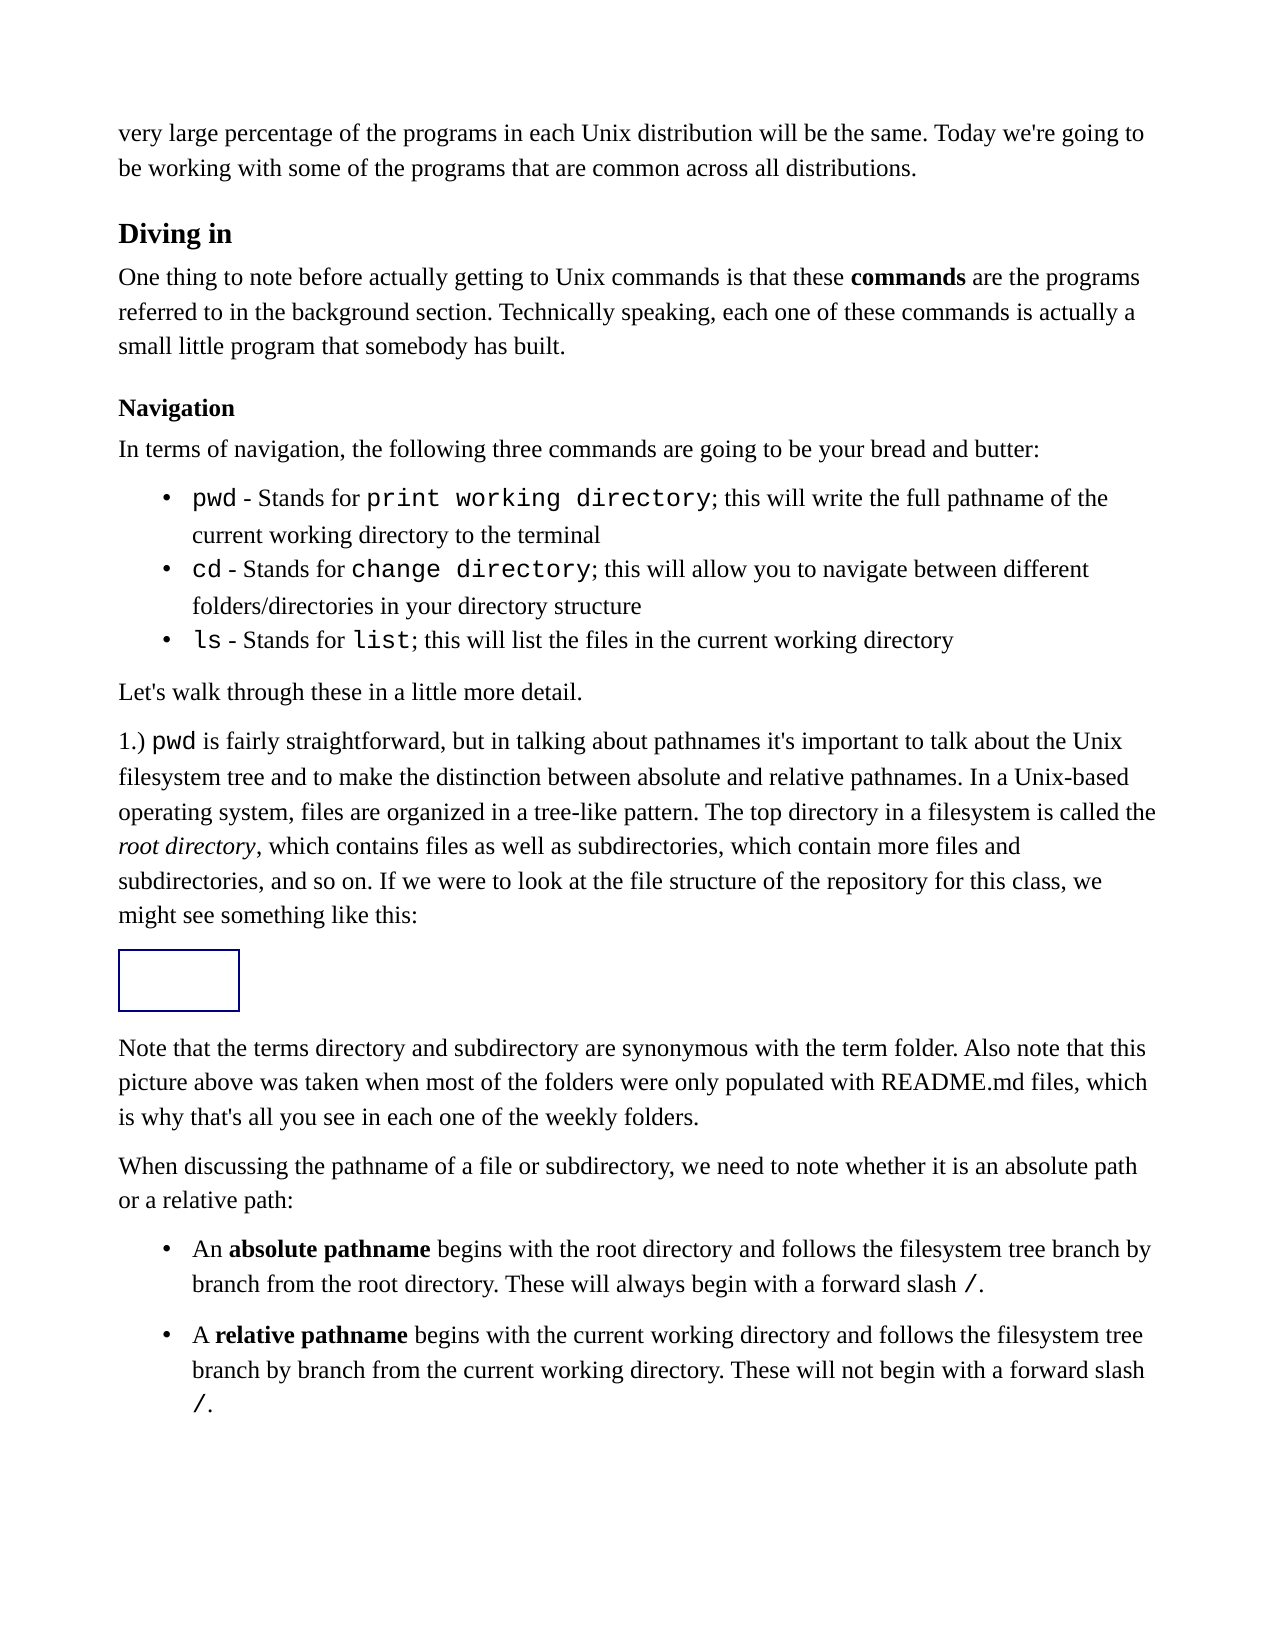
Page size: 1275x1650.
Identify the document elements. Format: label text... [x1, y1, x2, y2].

subtitle Navigation [118, 393, 1157, 422]
text When discussing the pathname of a file or subdirectory, we need to note whether it is an absolute path or a relative path: [118, 1151, 1157, 1214]
list A relative pathname begins with the current working directory and follows the filesystem tree branch by branch from the current working directory. These will not begin with a forward slash /. [162, 1320, 1157, 1420]
list pwd - Stands for print working directory; this will write the full pathname of the current working directory to the terminal [162, 483, 1157, 548]
list An absolute pathname begins with the root directory and follows the filesystem tree branch by branch from the root directory. These will always begin with a forward slash /. [162, 1234, 1157, 1300]
text Note that the terms directory and subdirectory are synonymous with the term folder. Also note that this picture above was taken when most of the folders were only populated with README.md files, which is why that's all you see in each one of the weekly folders. [118, 1033, 1157, 1131]
text In terms of navigation, the following three commands are going to be your bread and butter: [118, 434, 1157, 463]
text 1.) pwd is fairly straightforward, but in talking about pathnames it's important to talk about the Unix filesystem tree and to make the distinction between absolute and relative pathnames. In a Unix-based operating system, files are organized in a tree-like pattern. The top directory in a filesystem is called the root directory, which contains files as well as subdirectories, which contain more files and subdirectories, and so on. If we were to look at the file structure of the repository for this class, we might see something like this: [118, 726, 1157, 929]
text Let's walk through these in a little more detail. [118, 677, 1157, 706]
list cd - Stands for change directory; this will allow you to navigate between different folders/directories in your directory structure [162, 554, 1157, 619]
text One thing to note before actually getting to Unix commands is that these commands are the programs referred to in the background section. Technically speaking, each one of these commands is actually a small little program that somebody has built. [118, 262, 1157, 360]
list ls - Stands for list; this will list the files in the current working directory [162, 625, 1157, 656]
text very large percentage of the programs in each Unix distribution will be the same. Today we're going to be working with some of the programs that are common across all distributions. [118, 118, 1157, 181]
subtitle Diving in [118, 216, 1157, 250]
